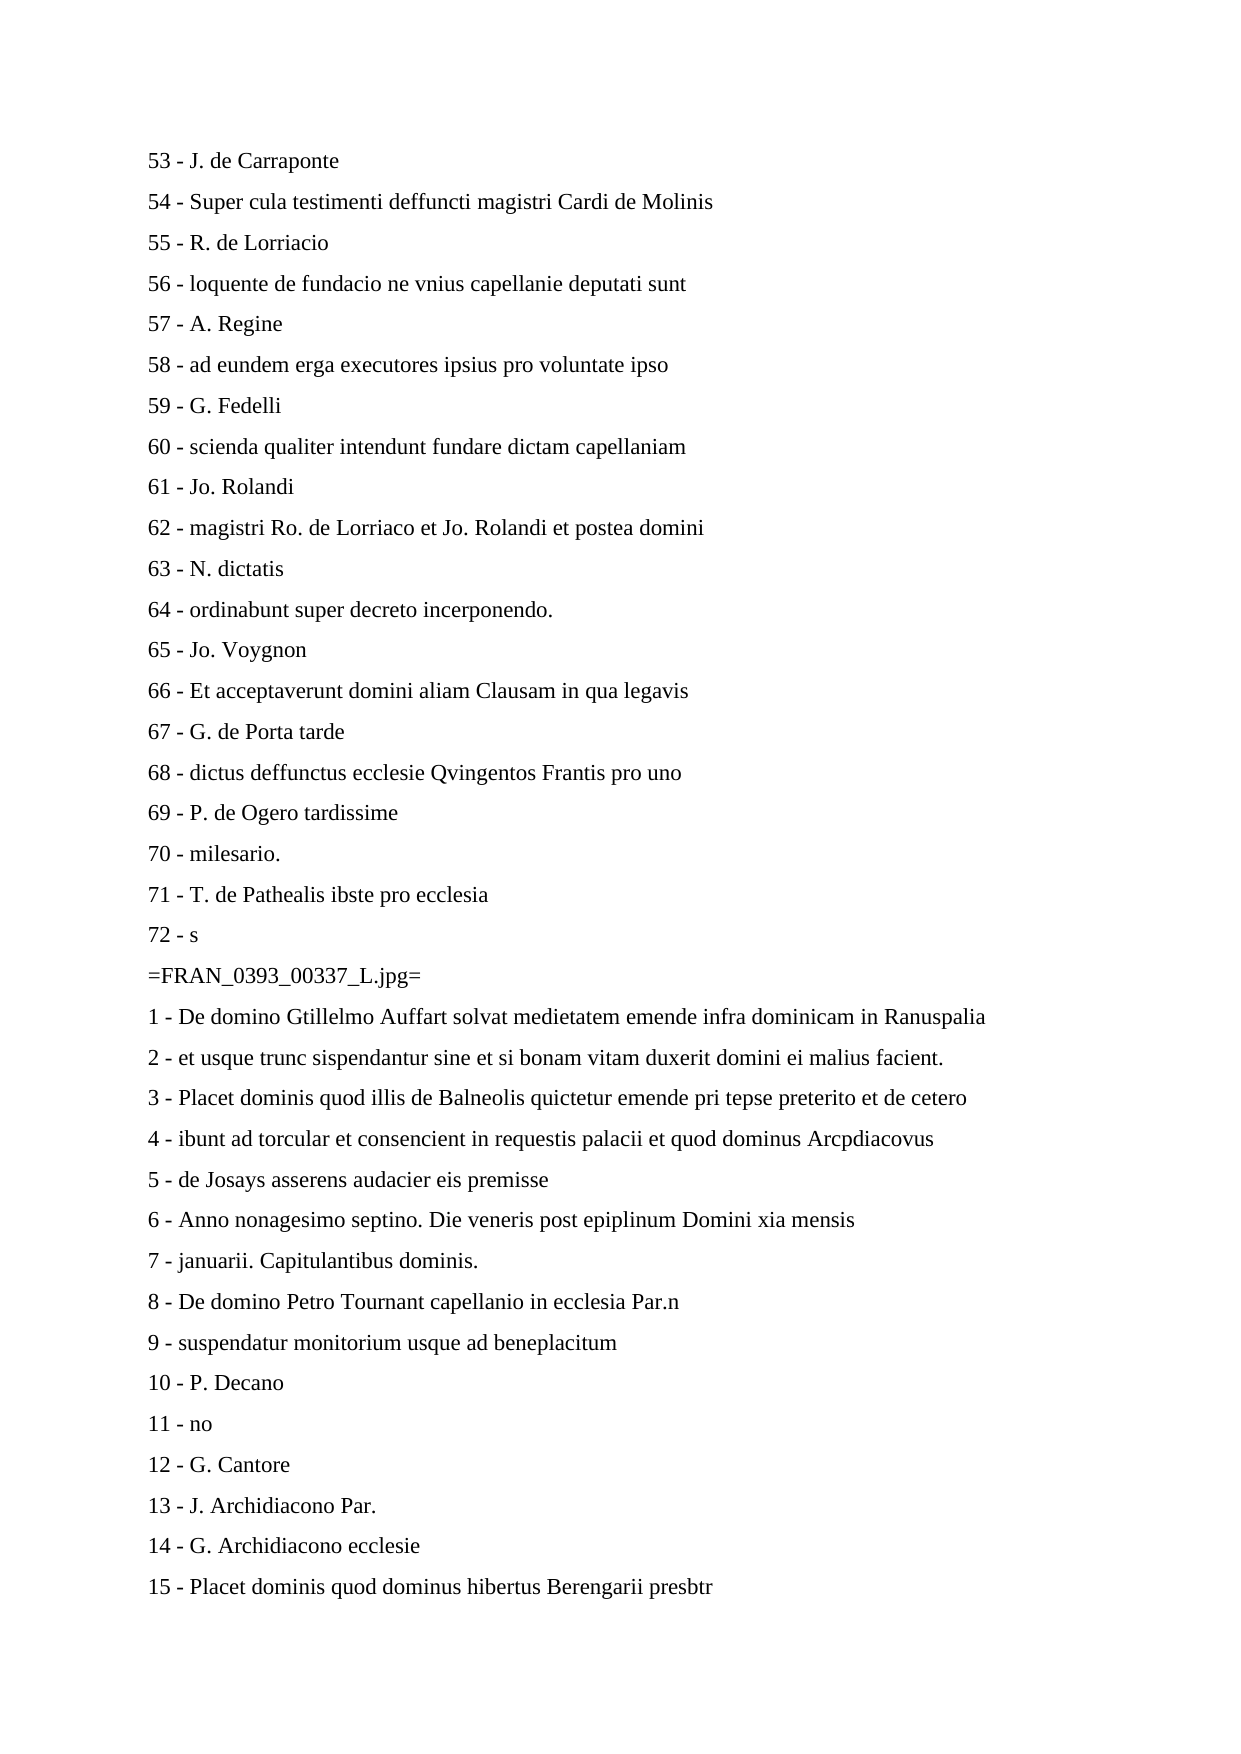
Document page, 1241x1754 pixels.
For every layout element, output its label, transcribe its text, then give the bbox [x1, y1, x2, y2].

text 61 - Jo. Rolandi [148, 473, 1093, 500]
text 68 - dictus deffunctus ecclesie Qvingentos Frantis pro uno [148, 758, 1093, 785]
text 60 - scienda qualiter intendunt fundare dictam capellaniam [148, 433, 1093, 459]
text 69 - P. de Ogero tardissime [148, 799, 1093, 826]
text 64 - ordinabunt super decreto incerponendo. [148, 596, 1093, 622]
text 71 - T. de Pathealis ibste pro ecclesia [148, 881, 1093, 907]
text 11 - no [148, 1410, 1093, 1437]
text 8 - De domino Petro Tournant capellanio in ecclesia Par.n [148, 1288, 1093, 1314]
text 7 - januarii. Capitulantibus dominis. [148, 1247, 1093, 1274]
text 56 - loquente de fundacio ne vnius capellanie deputati sunt [148, 270, 1093, 296]
text 9 - suspendatur monitorium usque ad beneplacitum [148, 1329, 1093, 1355]
text 62 - magistri Ro. de Lorriaco et Jo. Rolandi et postea domini [148, 514, 1093, 541]
text 10 - P. Decano [148, 1369, 1093, 1396]
text 53 - J. de Carraponte [148, 148, 1093, 174]
text 6 - Anno nonagesimo septino. Die veneris post epiplinum Domini xia mensis [148, 1207, 1093, 1233]
text 67 - G. de Porta tarde [148, 718, 1093, 744]
text 65 - Jo. Voygnon [148, 636, 1093, 663]
text 12 - G. Cantore [148, 1451, 1093, 1477]
text 2 - et usque trunc sispendantur sine et si bonam vitam duxerit domini ei malius facient. [148, 1044, 1093, 1070]
text =FRAN_0393_00337_L.jpg= [148, 962, 1093, 988]
text 5 - de Josays asserens audacier eis premisse [148, 1166, 1093, 1192]
text 66 - Et acceptaverunt domini aliam Clausam in qua legavis [148, 677, 1093, 703]
text 13 - J. Archidiacono Par. [148, 1492, 1093, 1518]
text 72 - s [148, 921, 1093, 948]
text 58 - ad eundem erga executores ipsius pro voluntate ipso [148, 351, 1093, 378]
text 15 - Placet dominis quod dominus hibertus Berengarii presbtr [148, 1573, 1093, 1599]
text 4 - ibunt ad torcular et consencient in requestis palacii et quod dominus Arcpdiacovus [148, 1125, 1093, 1151]
text 59 - G. Fedelli [148, 392, 1093, 418]
text 14 - G. Archidiacono ecclesie [148, 1532, 1093, 1559]
text 1 - De domino Gtillelmo Auffart solvat medietatem emende infra dominicam in Ranuspalia [148, 1003, 1093, 1029]
text 3 - Placet dominis quod illis de Balneolis quictetur emende pri tepse preterito et de cetero [148, 1084, 1093, 1111]
text 55 - R. de Lorriacio [148, 229, 1093, 255]
text 70 - milesario. [148, 840, 1093, 866]
text 63 - N. dictatis [148, 555, 1093, 581]
text 54 - Super cula testimenti deffuncti magistri Cardi de Molinis [148, 188, 1093, 215]
text 57 - A. Regine [148, 311, 1093, 337]
